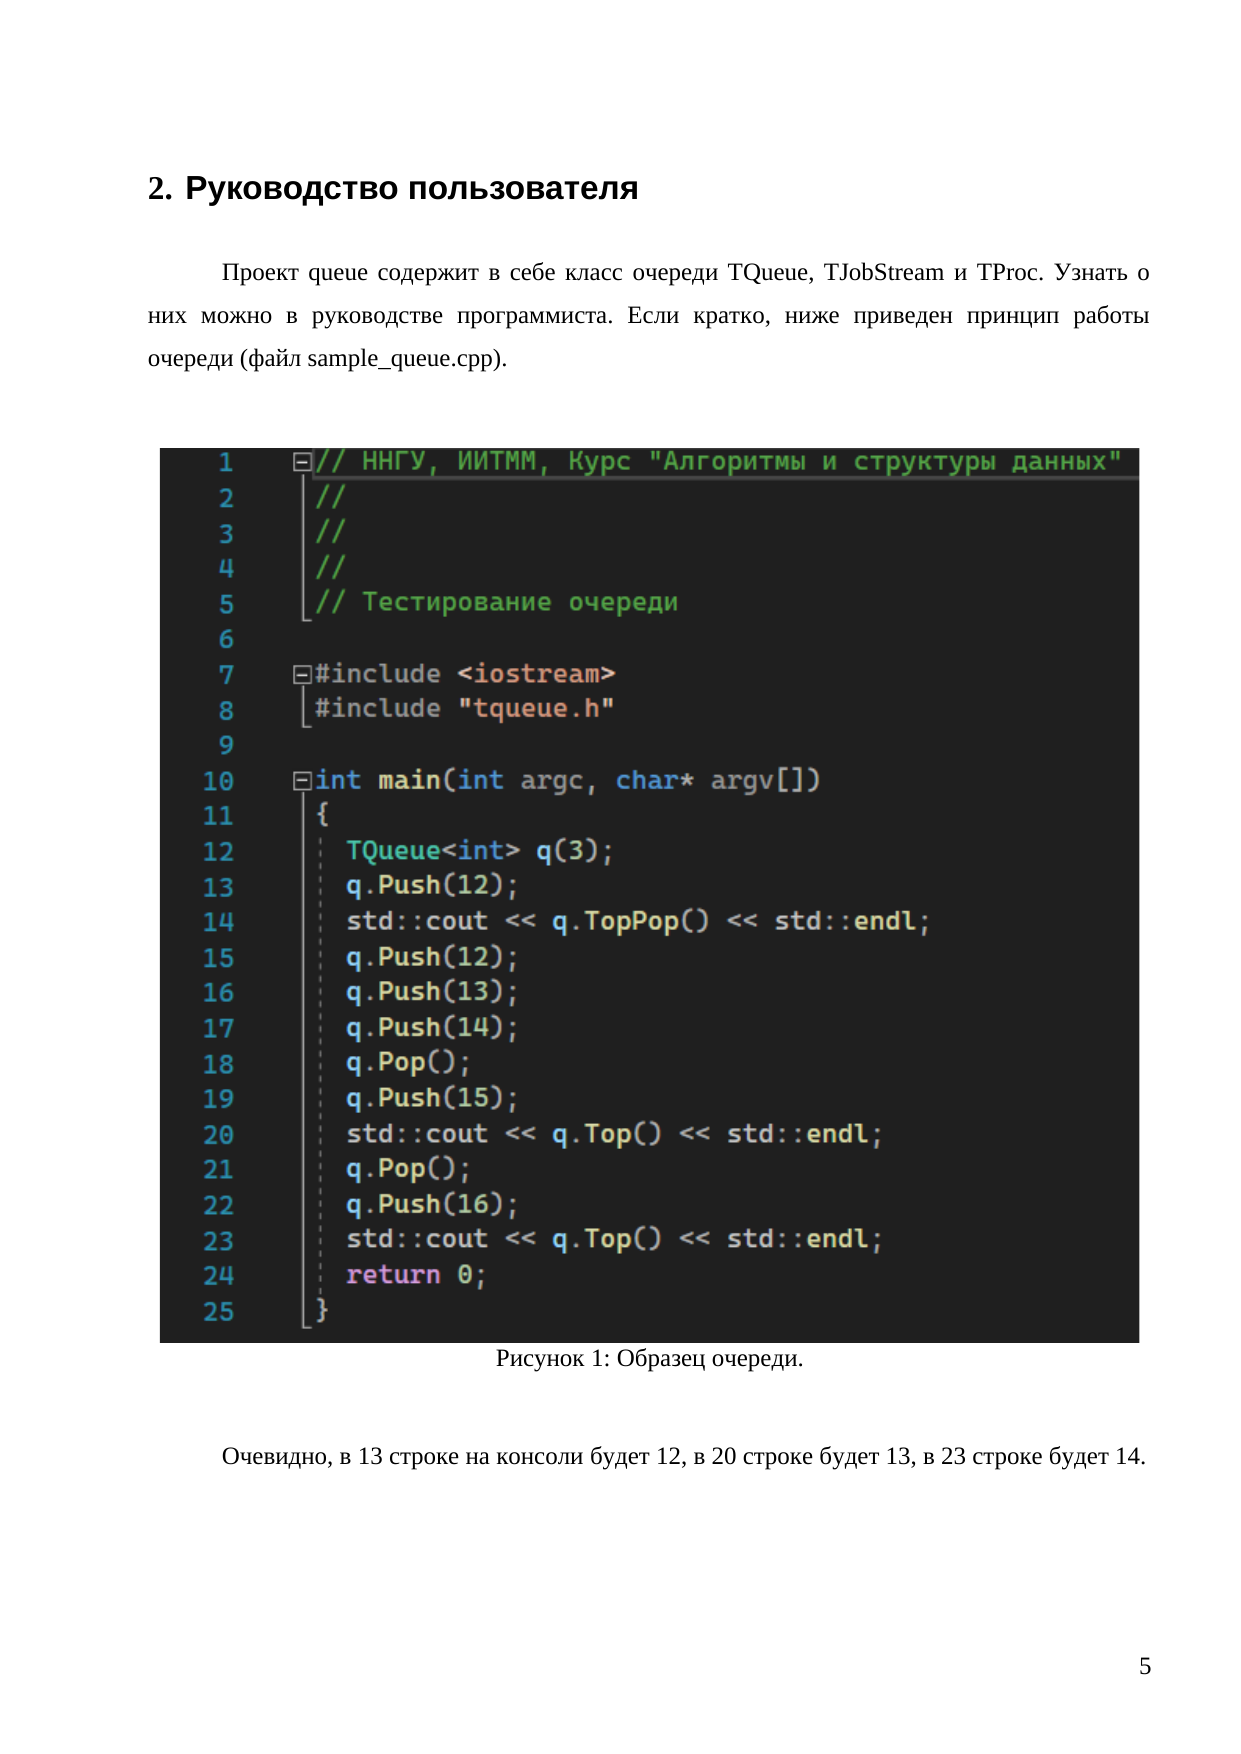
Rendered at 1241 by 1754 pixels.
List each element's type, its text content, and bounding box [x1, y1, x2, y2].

picture [159, 448, 1140, 1343]
text Очевидно, в 13 строке на консоли будет 12, в 20 строке будет 13, в 23 строке будет 14. [148, 1441, 1152, 1470]
subtitle Руководство пользователя [148, 168, 1152, 207]
text Проект queue содержит в себе класс очереди TQueue, TJobStream и TProc. Узнать о них можно в руководстве программиста. Если кратко, ниже приведен принцип работы очереди (файл sample_queue.cpp). [148, 257, 1152, 372]
text Рисунок 1: Образец очереди. [160, 1343, 1139, 1371]
